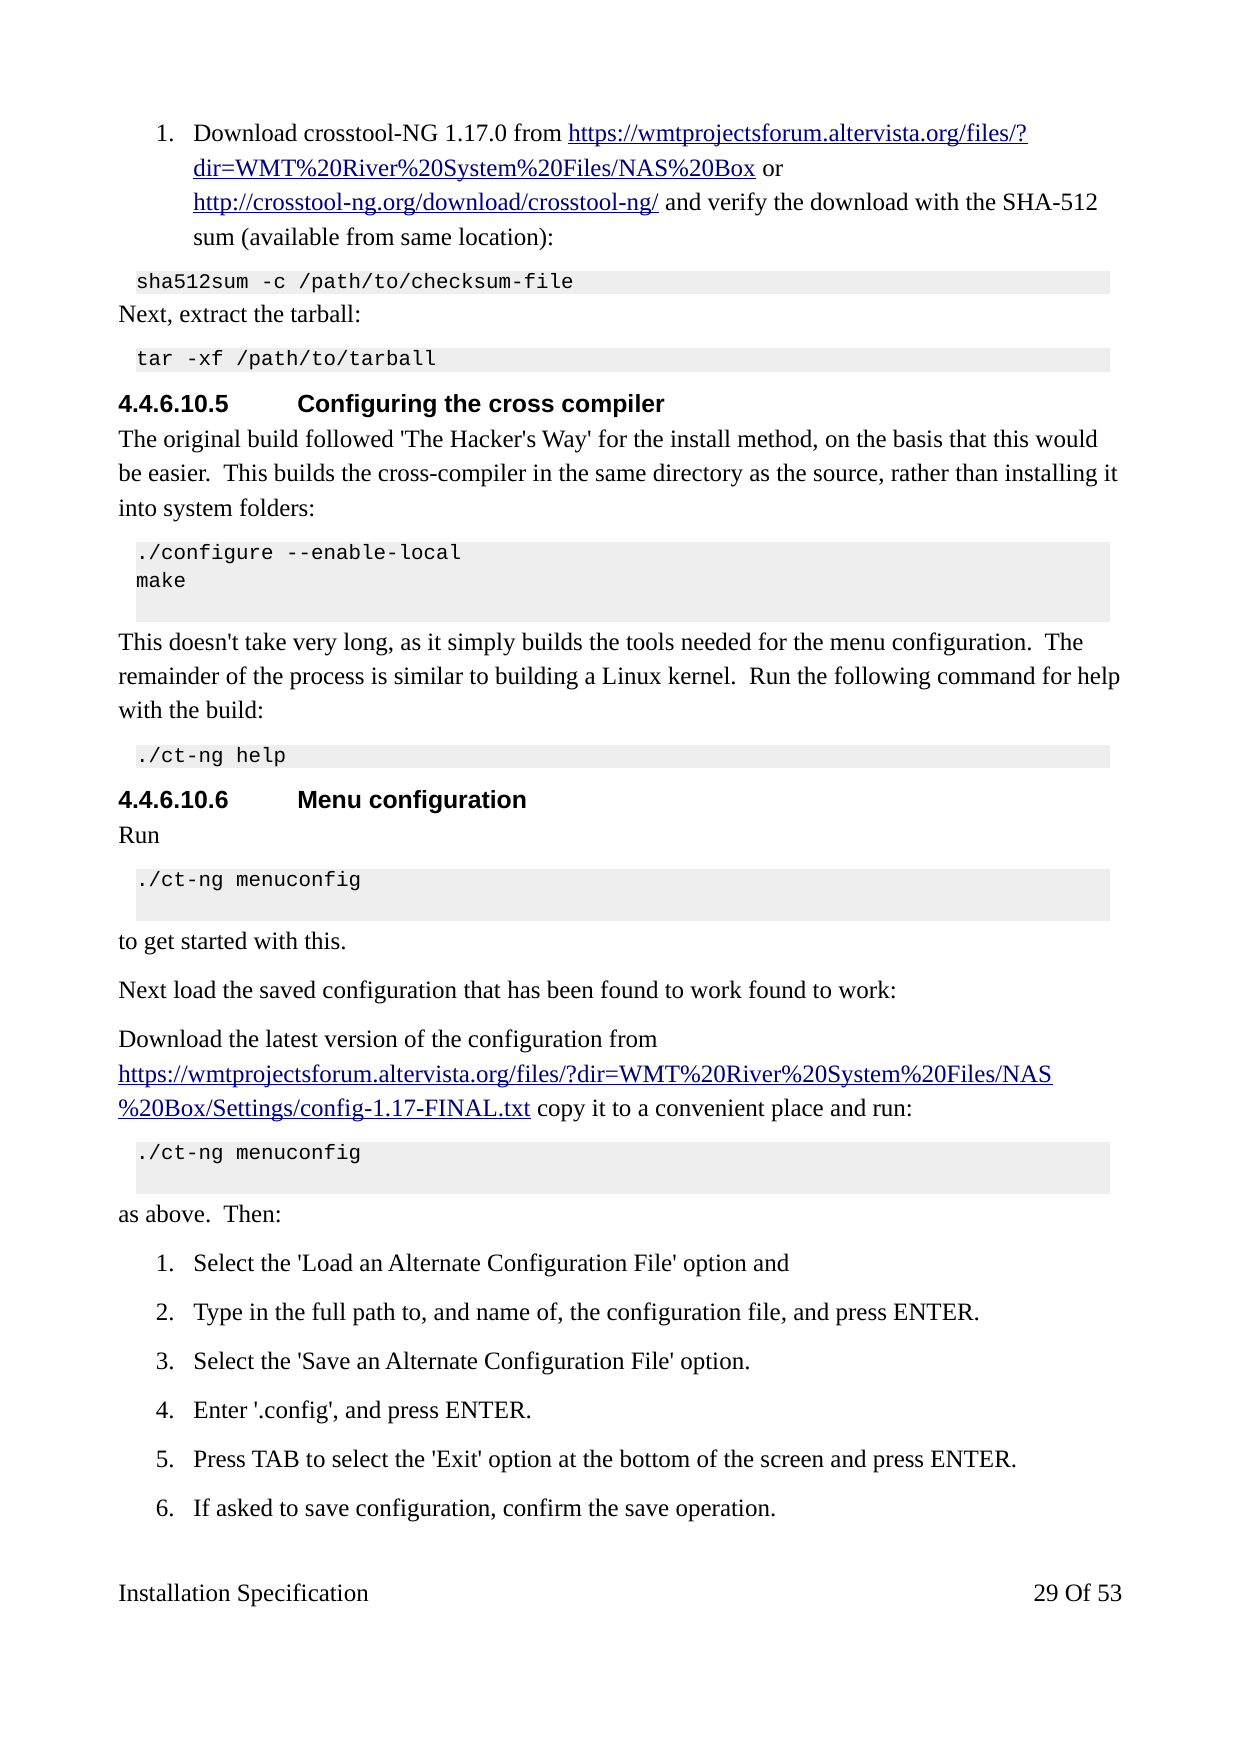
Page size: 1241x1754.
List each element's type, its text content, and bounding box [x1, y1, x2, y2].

text ./configure --enable-local [136, 542, 1110, 565]
text ./ct-ng help [136, 745, 1110, 768]
text Run [118, 820, 1122, 849]
list Select the 'Load an Alternate Configuration File' option and [156, 1248, 1122, 1277]
text This doesn't take very long, as it simply builds the tools needed for the menu configuration. The remainder of the process is similar to building a Linux kernel. Run the following command for help with the build: [118, 627, 1122, 724]
text Next load the saved configuration that has been found to work found to work: [118, 975, 1122, 1004]
text Next, extract the tarball: [118, 299, 1122, 328]
list Enter '.config', and press ENTER. [156, 1395, 1122, 1424]
text make [136, 570, 1110, 594]
text tar -xf /path/to/tarball [136, 348, 1110, 372]
list Download crosstool-NG 1.17.0 from https://wmtprojectsforum.altervista.org/files/?dir=WMT%20River%20System%20Files/NAS%20Box or http://crosstool-ng.org/download/crosstool-ng/ and verify the download with the SHA-512 sum (available from same location): [156, 118, 1122, 250]
text as above. Then: [118, 1199, 1122, 1228]
list If asked to save configuration, confirm the save operation. [156, 1493, 1122, 1522]
text Download the latest version of the configuration from https://wmtprojectsforum.altervista.org/files/?dir=WMT%20River%20System%20Files/NAS%20Box/Settings/config-1.17-FINAL.txt copy it to a convenient place and run: [118, 1024, 1122, 1122]
subtitle Menu configuration [118, 786, 1122, 814]
text The original build followed 'The Hacker's Way' for the install method, on the basis that this would be easier. This builds the cross-compiler in the same directory as the source, rather than installing it into system folders: [118, 424, 1122, 521]
text ./ct-ng menuconfig [136, 869, 1110, 893]
list Press TAB to select the 'Exit' option at the bottom of the screen and press ENTER. [156, 1444, 1122, 1473]
list Select the 'Save an Alternate Configuration File' option. [156, 1346, 1122, 1375]
subtitle Configuring the cross compiler [118, 389, 1122, 417]
list Type in the full path to, and name of, the configuration file, and press ENTER. [156, 1297, 1122, 1326]
text ./ct-ng menuconfig [136, 1142, 1110, 1166]
text to get started with this. [118, 926, 1122, 955]
text sha512sum -c /path/to/checksum-file [136, 271, 1110, 294]
